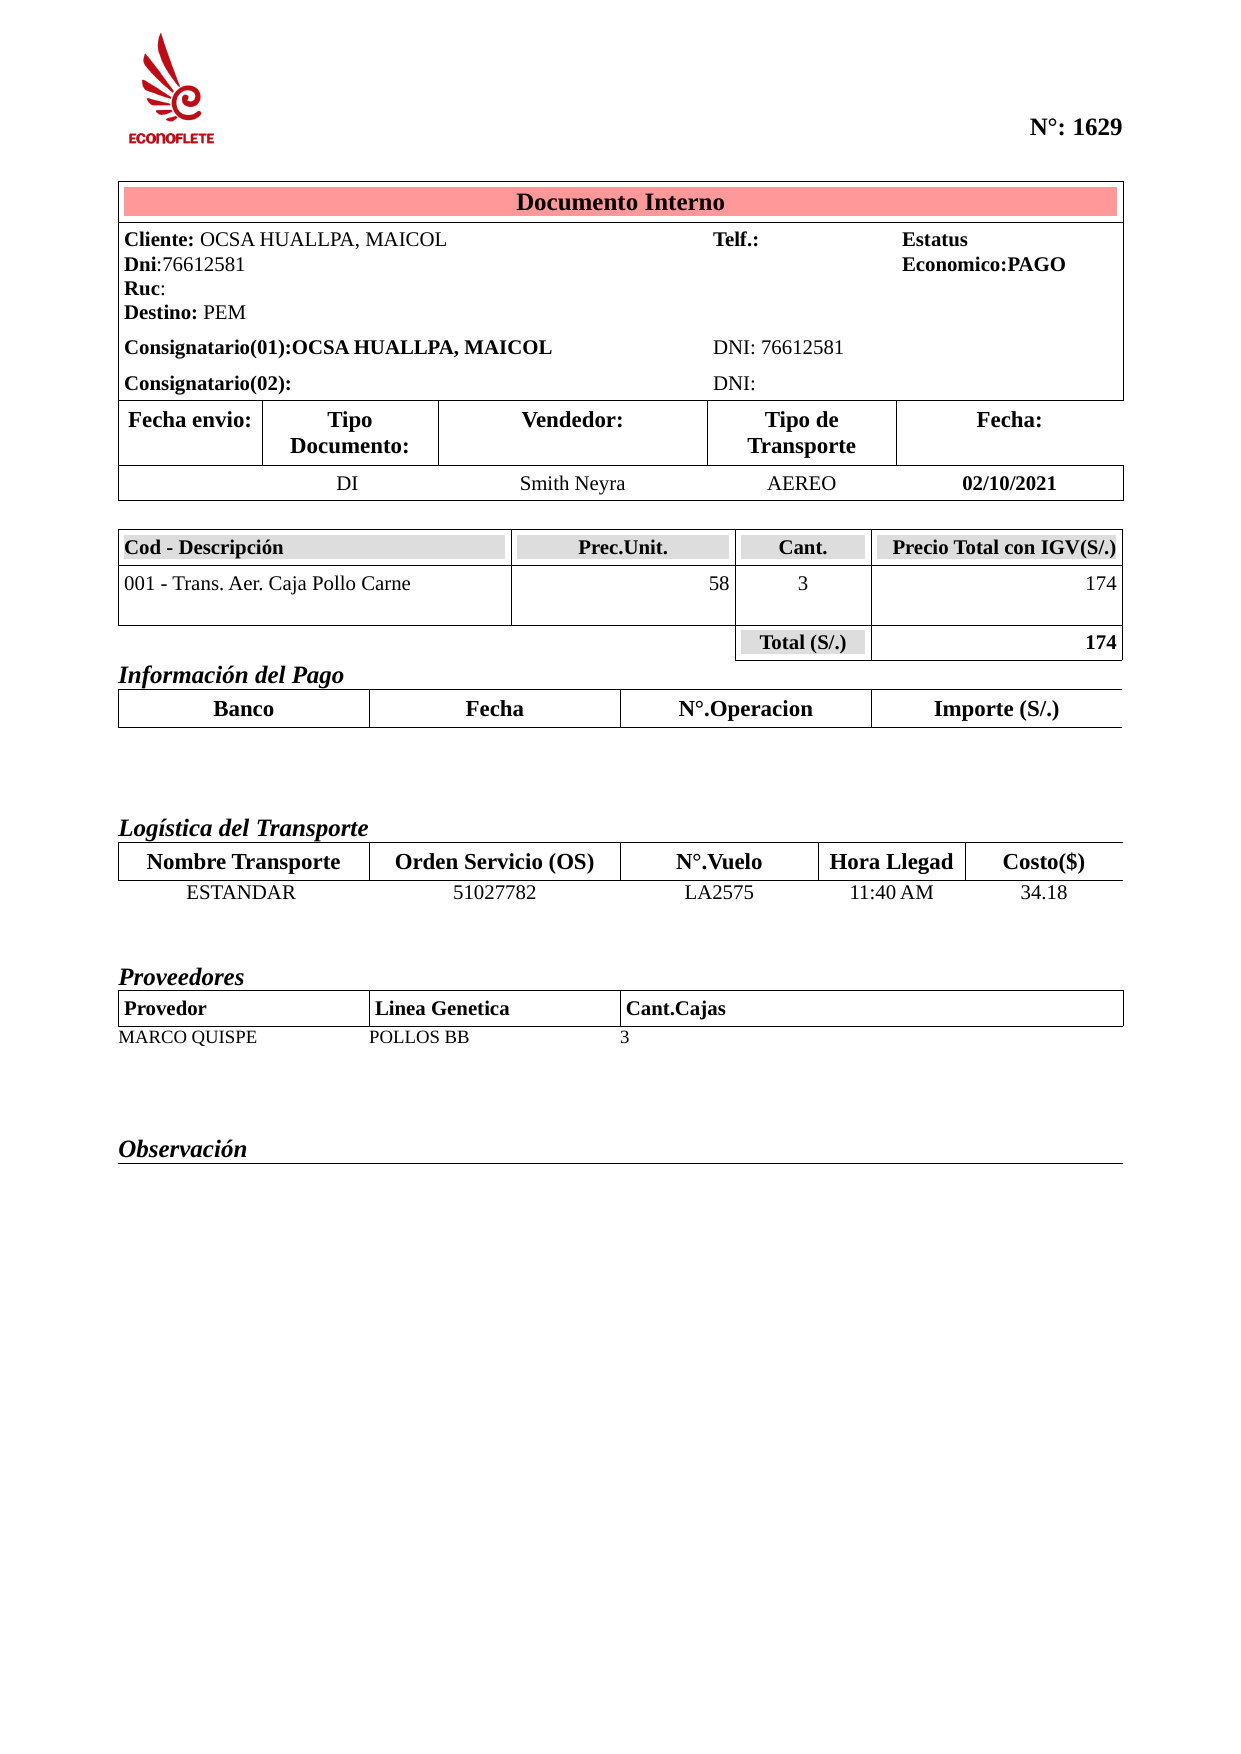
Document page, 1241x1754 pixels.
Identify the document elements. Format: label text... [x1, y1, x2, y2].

table_cell [369, 1112, 620, 1134]
table_header Linea Genetica [370, 991, 620, 1026]
table_cell 001 - Trans. Aer. Caja Pollo Carne [119, 566, 511, 624]
table_cell ESTANDAR [118, 881, 369, 904]
table_cell 11:40 AM [818, 881, 965, 904]
table_cell LA2575 [620, 881, 818, 904]
table_cell [620, 1091, 1123, 1112]
table_cell [871, 756, 1122, 784]
table_cell 02/10/2021 [896, 466, 1123, 500]
table_cell Consignatario(02): [119, 365, 707, 400]
text Logística del Transporte [118, 813, 1122, 842]
table_cell [118, 785, 369, 813]
table_header Prec.Unit. [512, 530, 735, 565]
table_cell 174 [872, 566, 1122, 624]
table_header Provedor [119, 991, 369, 1026]
table_cell [369, 1048, 620, 1069]
table_cell [620, 1112, 1123, 1134]
table_cell [369, 933, 620, 962]
table_header Fecha [370, 690, 620, 727]
table_cell [965, 933, 1123, 962]
table_cell DI [262, 466, 438, 500]
table_header Cod - Descripción [119, 530, 511, 565]
table_cell 174 [872, 626, 1122, 660]
table_cell DNI: 76612581 [707, 329, 1123, 365]
table_header Importe (S/.) [872, 690, 1122, 727]
table_header Precio Total con IGV(S/.) [872, 530, 1122, 565]
text Información del Pago [118, 660, 1122, 689]
table_cell [118, 756, 369, 784]
table_cell [871, 785, 1122, 813]
table_cell AEREO [707, 466, 896, 500]
table_cell [818, 904, 965, 933]
table_cell [871, 728, 1122, 756]
table_header N°.Vuelo [621, 843, 818, 880]
table_cell Estatus Economico:PAGO [896, 223, 1123, 329]
table_cell [620, 728, 871, 756]
table_cell [620, 933, 818, 962]
table_cell Fecha: [897, 401, 1123, 465]
table_cell [119, 466, 262, 500]
table_cell Vendedor: [439, 401, 707, 465]
table_cell 3 [620, 1027, 1123, 1048]
table_cell [369, 785, 620, 813]
table_cell [620, 1069, 1123, 1091]
table_header Cant. [736, 530, 871, 565]
table_cell [620, 785, 871, 813]
table_cell [818, 933, 965, 962]
table_header Costo($) [966, 843, 1123, 880]
table_cell Cliente: OCSA HUALLPA, MAICOL Dni:76612581 Ruc: Destino: PEM [119, 223, 707, 329]
table_header Cant.Cajas [621, 991, 1123, 1026]
table_cell DNI: [707, 365, 1123, 400]
table_header Nombre Transporte [119, 843, 369, 880]
table_header Hora Llegad [819, 843, 965, 880]
table_cell [118, 728, 369, 756]
table_cell [369, 1069, 620, 1091]
table_cell [118, 1091, 369, 1112]
table_cell [369, 1091, 620, 1112]
table_cell Smith Neyra [438, 466, 707, 500]
table_cell Tipo Documento: [263, 401, 438, 465]
table_header Orden Servicio (OS) [370, 843, 620, 880]
table_cell [620, 756, 871, 784]
text Proveedores [118, 962, 1122, 990]
table_cell [511, 626, 735, 660]
table_cell Fecha envio: [119, 401, 262, 465]
table_cell Total (S/.) [736, 626, 871, 660]
table_cell [369, 756, 620, 784]
table_cell [369, 904, 620, 933]
table_cell [620, 1048, 1123, 1069]
table_cell 51027782 [369, 881, 620, 904]
table_cell [118, 626, 511, 660]
table_cell [118, 904, 369, 933]
table_cell [369, 728, 620, 756]
table_cell POLLOS BB [369, 1027, 620, 1048]
table_header Documento Interno [119, 182, 1123, 222]
table_cell [965, 904, 1123, 933]
table_cell Telf.: [707, 223, 896, 329]
table_cell 58 [512, 566, 735, 624]
table_cell Tipo de Transporte [708, 401, 896, 465]
table_cell Consignatario(01):OCSA HUALLPA, MAICOL [119, 329, 707, 365]
table_header [118, 1164, 1123, 1187]
text Observación [118, 1134, 1122, 1163]
table_cell 3 [736, 566, 871, 624]
table_cell [118, 1112, 369, 1134]
table_cell MARCO QUISPE [118, 1027, 369, 1048]
table_cell [620, 904, 818, 933]
table_cell 34.18 [965, 881, 1123, 904]
picture [118, 32, 225, 144]
table_cell [118, 1069, 369, 1091]
table_header Banco [119, 690, 369, 727]
table_cell [118, 933, 369, 962]
table_cell [118, 1048, 369, 1069]
table_header N°.Operacion [621, 690, 871, 727]
